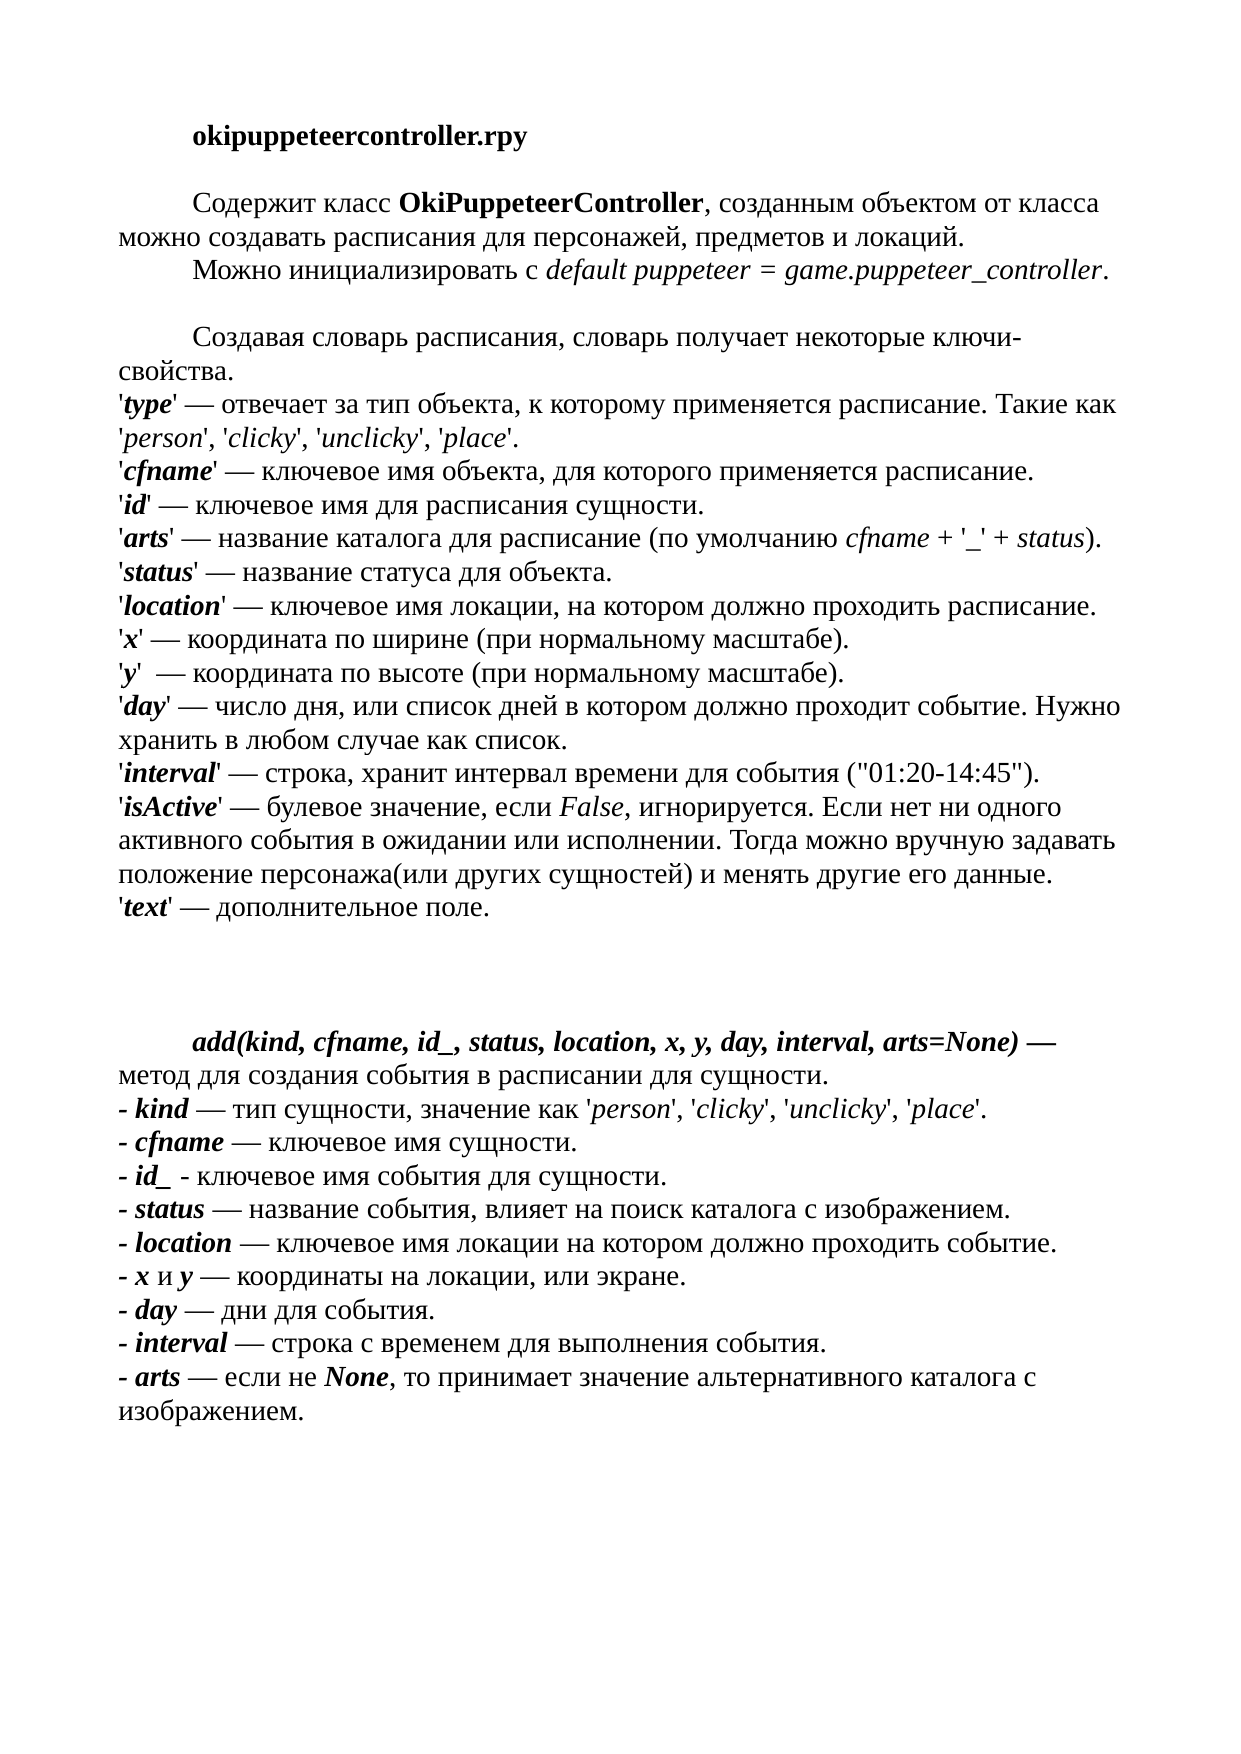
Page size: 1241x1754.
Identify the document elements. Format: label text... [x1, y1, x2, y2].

text - kind — тип сущности, значение как 'person', 'clicky', 'unclicky', 'place'. [118, 1091, 1122, 1124]
text 'cfname' — ключевое имя объекта, для которого применяется расписание. [118, 453, 1122, 487]
text add(kind, cfname, id_, status, location, x, y, day, interval, arts=None) — метод для создания события в расписании для сущности. [118, 1024, 1122, 1091]
text - id_ - ключевое имя события для сущности. [118, 1158, 1122, 1191]
text - cfname — ключевое имя сущности. [118, 1124, 1122, 1158]
text - day — дни для события. [118, 1292, 1122, 1326]
text 'x' — координата по ширине (при нормальному масштабе). [118, 621, 1122, 655]
text 'id' — ключевое имя для расписания сущности. [118, 487, 1122, 521]
text - location — ключевое имя локации на котором должно проходить событие. [118, 1225, 1122, 1258]
text 'location' — ключевое имя локации, на котором должно проходить расписание. [118, 588, 1122, 621]
text 'text' — дополнительное поле. [118, 889, 1122, 923]
text 'isActive' — булевое значение, если False, игнорируется. Если нет ни одного активного события в ожидании или исполнении. Тогда можно вручную задавать положение персонажа(или других сущностей) и менять другие его данные. [118, 789, 1122, 889]
text Можно инициализировать c default puppeteer = game.puppeteer_controller. [118, 252, 1122, 286]
text Создавая словарь расписания, словарь получает некоторые ключи-свойства. [118, 319, 1122, 386]
text - interval — строка с временем для выполнения события. [118, 1326, 1122, 1359]
text - x и y — координаты на локации, или экране. [118, 1258, 1122, 1292]
text 'status' — название статуса для объекта. [118, 554, 1122, 588]
text 'y' — координата по высоте (при нормальному масштабе). [118, 655, 1122, 688]
text Содержит класс OkiPuppeteerController, созданным объектом от класса можно создавать расписания для персонажей, предметов и локаций. [118, 185, 1122, 252]
text 'interval' — строка, хранит интервал времени для события ("01:20-14:45"). [118, 755, 1122, 789]
text 'arts' — название каталога для расписание (по умолчанию cfname + '_' + status). [118, 521, 1122, 554]
text 'day' — число дня, или список дней в котором должно проходит событие. Нужно хранить в любом случае как список. [118, 688, 1122, 755]
text 'type' — отвечает за тип объекта, к которому применяется расписание. Такие как 'person', 'clicky', 'unclicky', 'place'. [118, 386, 1122, 453]
text okipuppeteercontroller.rpy [118, 118, 1122, 152]
text - status — название события, влияет на поиск каталога с изображением. [118, 1191, 1122, 1225]
text - arts — если не None, то принимает значение альтернативного каталога с изображением. [118, 1359, 1122, 1426]
